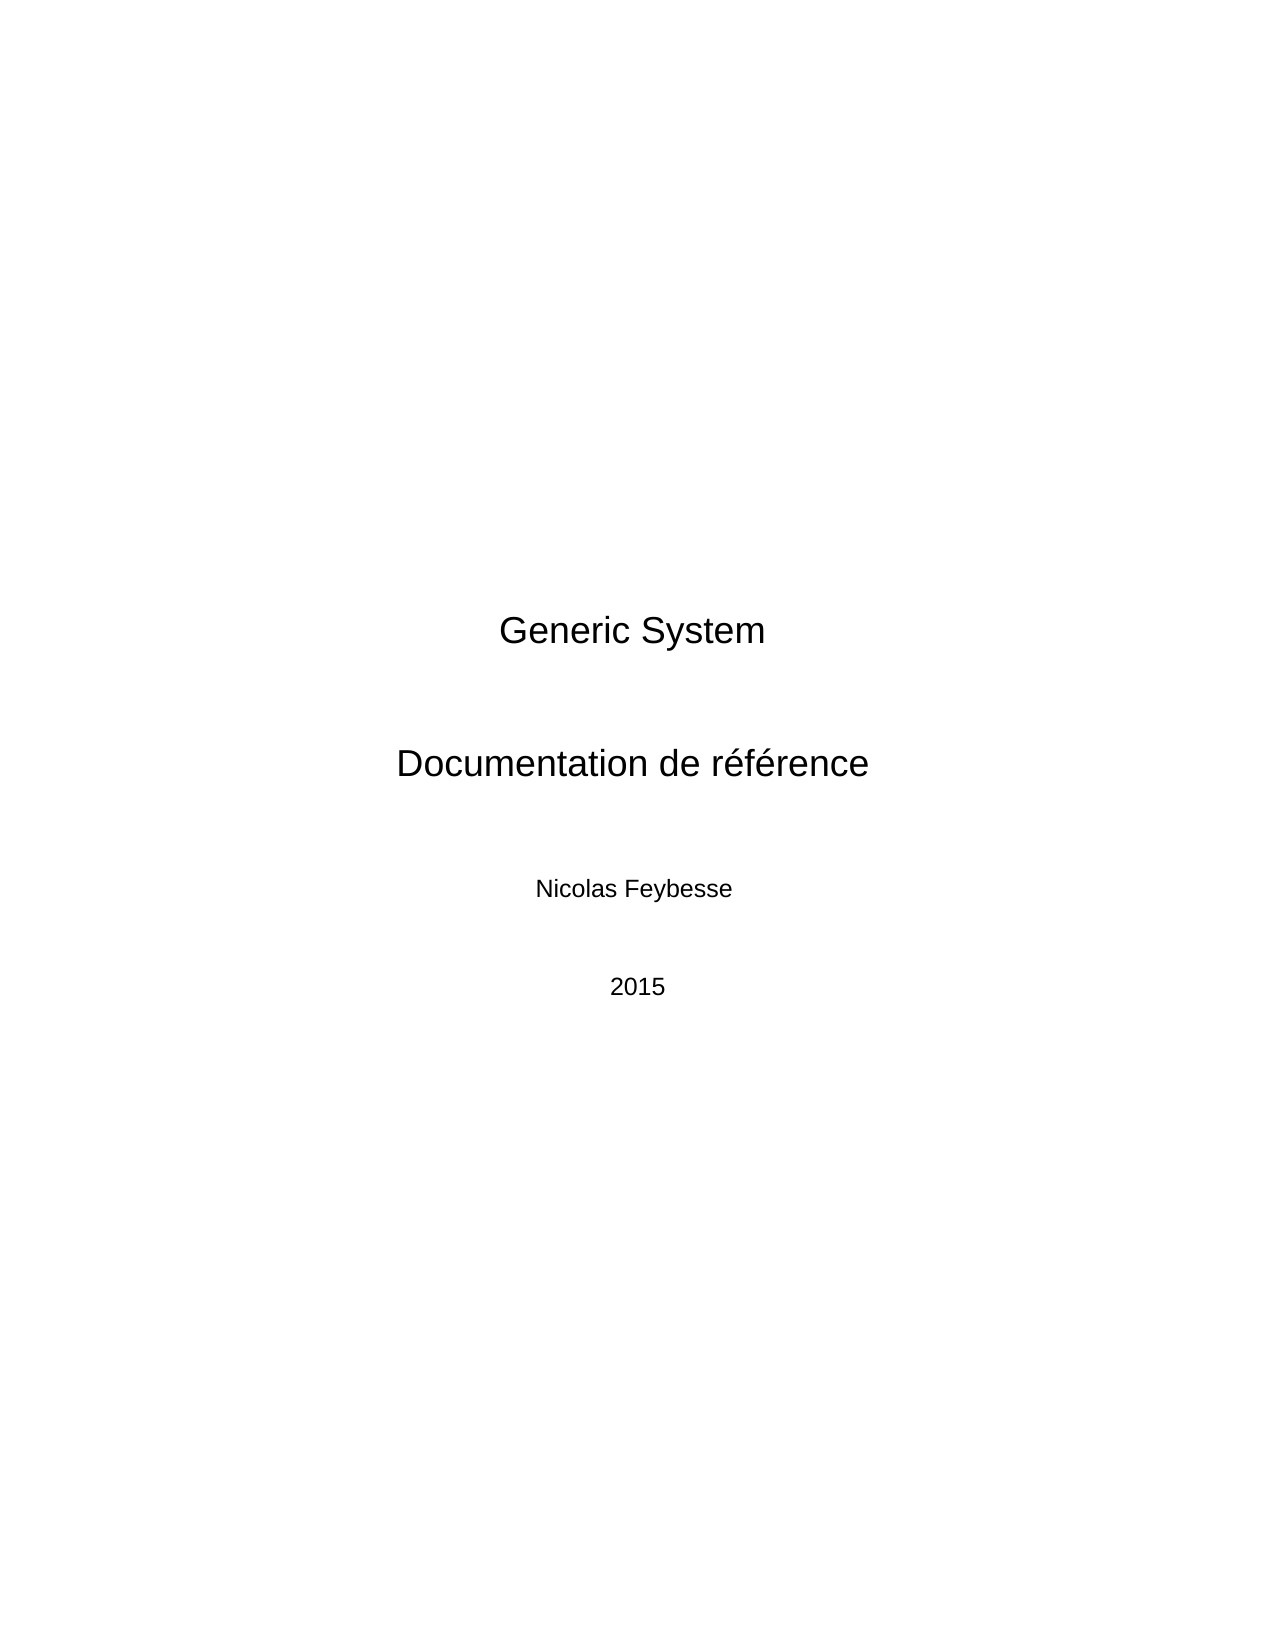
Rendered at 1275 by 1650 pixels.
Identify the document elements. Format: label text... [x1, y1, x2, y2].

text 2015 [118, 972, 1157, 1001]
text Documentation de référence [118, 741, 1157, 784]
text Nicolas Feybesse [118, 874, 1157, 903]
text Generic System [118, 609, 1157, 652]
